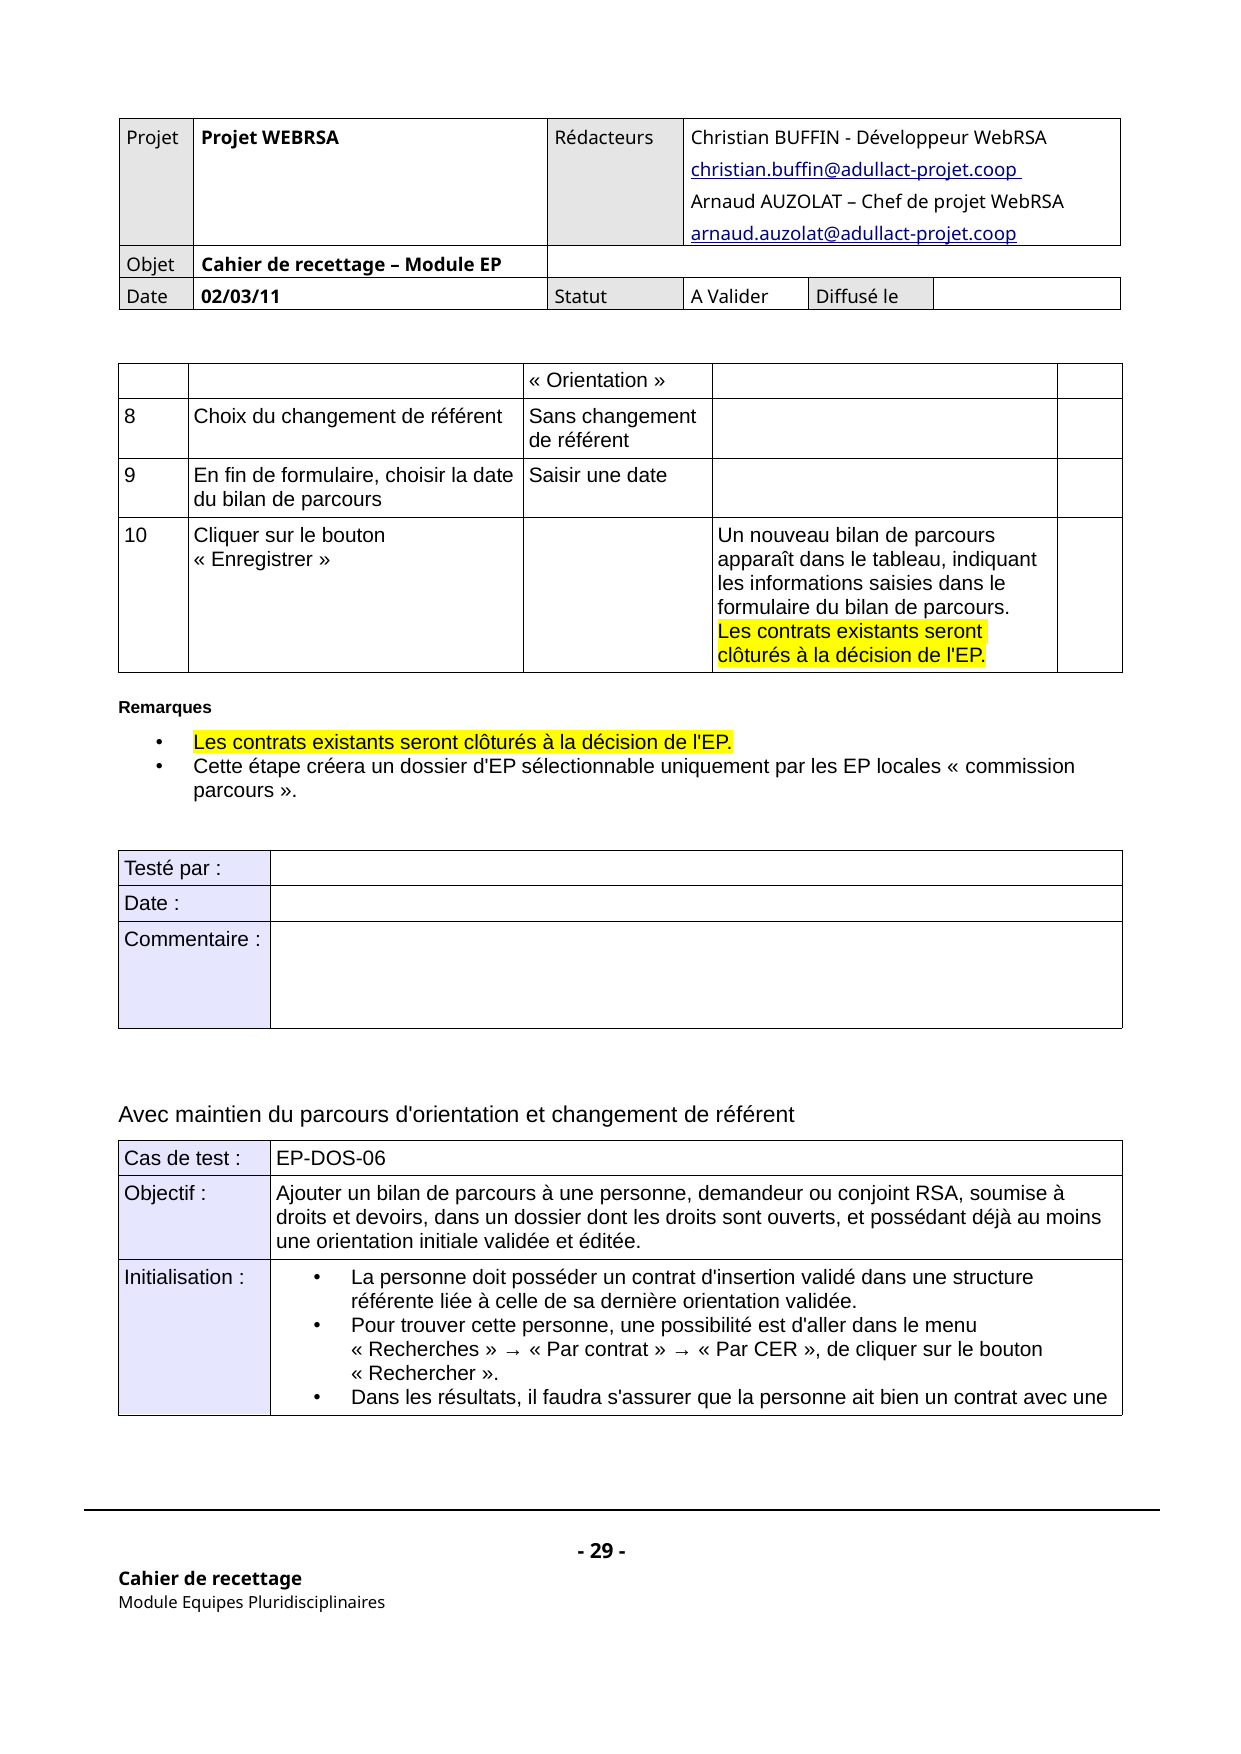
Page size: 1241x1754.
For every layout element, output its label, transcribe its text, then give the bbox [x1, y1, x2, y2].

table_cell En fin de formulaire, choisir la date du bilan de parcours [189, 459, 523, 517]
table_cell [1058, 518, 1122, 672]
table_header EP-DOS-06 [271, 1141, 1122, 1175]
table_cell [1058, 399, 1122, 457]
table_cell Date : [119, 886, 270, 921]
subtitle Remarques [118, 697, 1122, 717]
table_cell [1058, 364, 1122, 398]
table_cell 10 [119, 518, 188, 672]
table_cell 8 [119, 399, 188, 457]
table_cell Choix du changement de référent [189, 399, 523, 457]
table_cell [713, 459, 1057, 517]
table_cell Un nouveau bilan de parcours apparaît dans le tableau, indiquant les informations saisies dans le formulaire du bilan de parcours. Les contrats existants seront clôturés à la décision de l'EP. [713, 518, 1057, 672]
table_cell Sans changement de référent [524, 399, 712, 457]
table_cell [713, 399, 1057, 457]
table_cell Saisir une date [524, 459, 712, 517]
table_cell La personne doit posséder un contrat d'insertion validé dans une structure référente liée à celle de sa dernière orientation validée. Pour trouver cette personne, une possibilité est d'aller dans le menu « Recherches » → « Par contrat » → « Par CER », de cliquer sur le bouton « Rechercher ». Dans les résultats, il faudra s'assurer que la personne ait bien un contrat avec une date de validation (avant-dernière colonne, « Décision »). Lorsqu'une ligne est trouvée, cliquer sur le bouton « Voir » afin d'arriver sur la page de visualisation de la personne. Dans le menu de dossier, cliquer sur le lien du numéro de dossier. Vérifier sur la nouvelle page que l'état du dossier indique « Droit ouvert et versable », que la personne soit soumise à droits et devoirs. Descendre dans le menu du dossier : « Droit » → « Accompagnement du parcours » → « Bilan du parcours » pour obtenir la liste des orientations existantes. [271, 1260, 1122, 1414]
table_header Testé par : [119, 851, 270, 885]
table_header Cas de test : [119, 1141, 270, 1175]
list Les contrats existants seront clôturés à la décision de l'EP. [156, 729, 1122, 754]
table_cell [713, 364, 1057, 398]
table_cell Cliquer sur le bouton « Enregistrer » [189, 518, 523, 672]
table_cell [524, 518, 712, 672]
table_cell Commentaire : [119, 922, 270, 1028]
table_cell « Orientation » [524, 364, 712, 398]
table_cell 9 [119, 459, 188, 517]
table_cell Initialisation : [119, 1260, 270, 1414]
list Cette étape créera un dossier d'EP sélectionnable uniquement par les EP locales « commission parcours ». [156, 754, 1122, 802]
table_cell Objectif : [119, 1176, 270, 1259]
table_cell [119, 364, 188, 398]
table_cell [1058, 459, 1122, 517]
table_cell [189, 364, 523, 398]
table_header [271, 851, 1122, 885]
table_cell Ajouter un bilan de parcours à une personne, demandeur ou conjoint RSA, soumise à droits et devoirs, dans un dossier dont les droits sont ouverts, et possédant déjà au moins une orientation initiale validée et éditée. [271, 1176, 1122, 1259]
table_cell [271, 922, 1122, 1028]
subtitle Avec maintien du parcours d'orientation et changement de référent [118, 1101, 1122, 1127]
table_cell [271, 886, 1122, 921]
